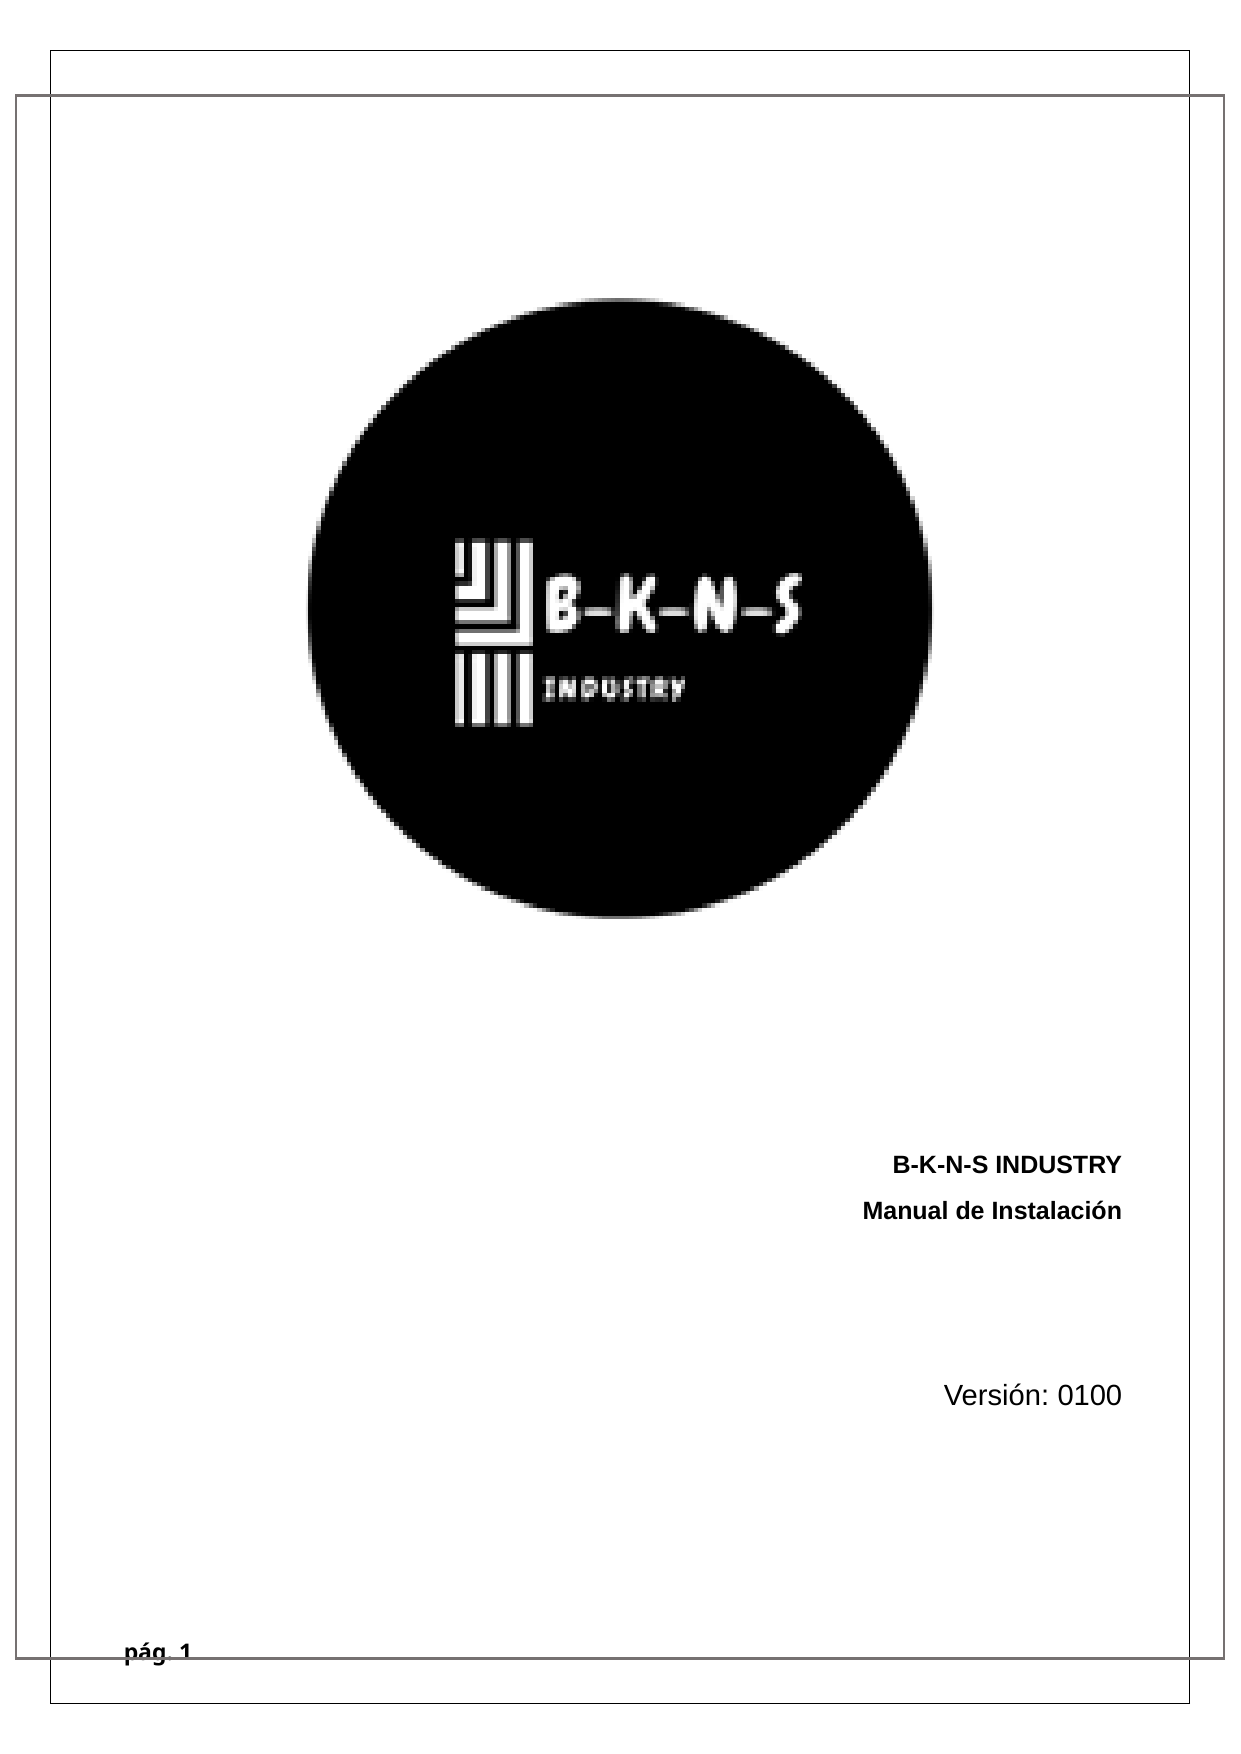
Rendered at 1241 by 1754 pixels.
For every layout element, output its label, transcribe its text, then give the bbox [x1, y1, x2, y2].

text Versión: 0100 [118, 1377, 1122, 1411]
text Manual de Instalación [118, 1196, 1122, 1225]
text B-K-N-S INDUSTRY [118, 1150, 1122, 1178]
